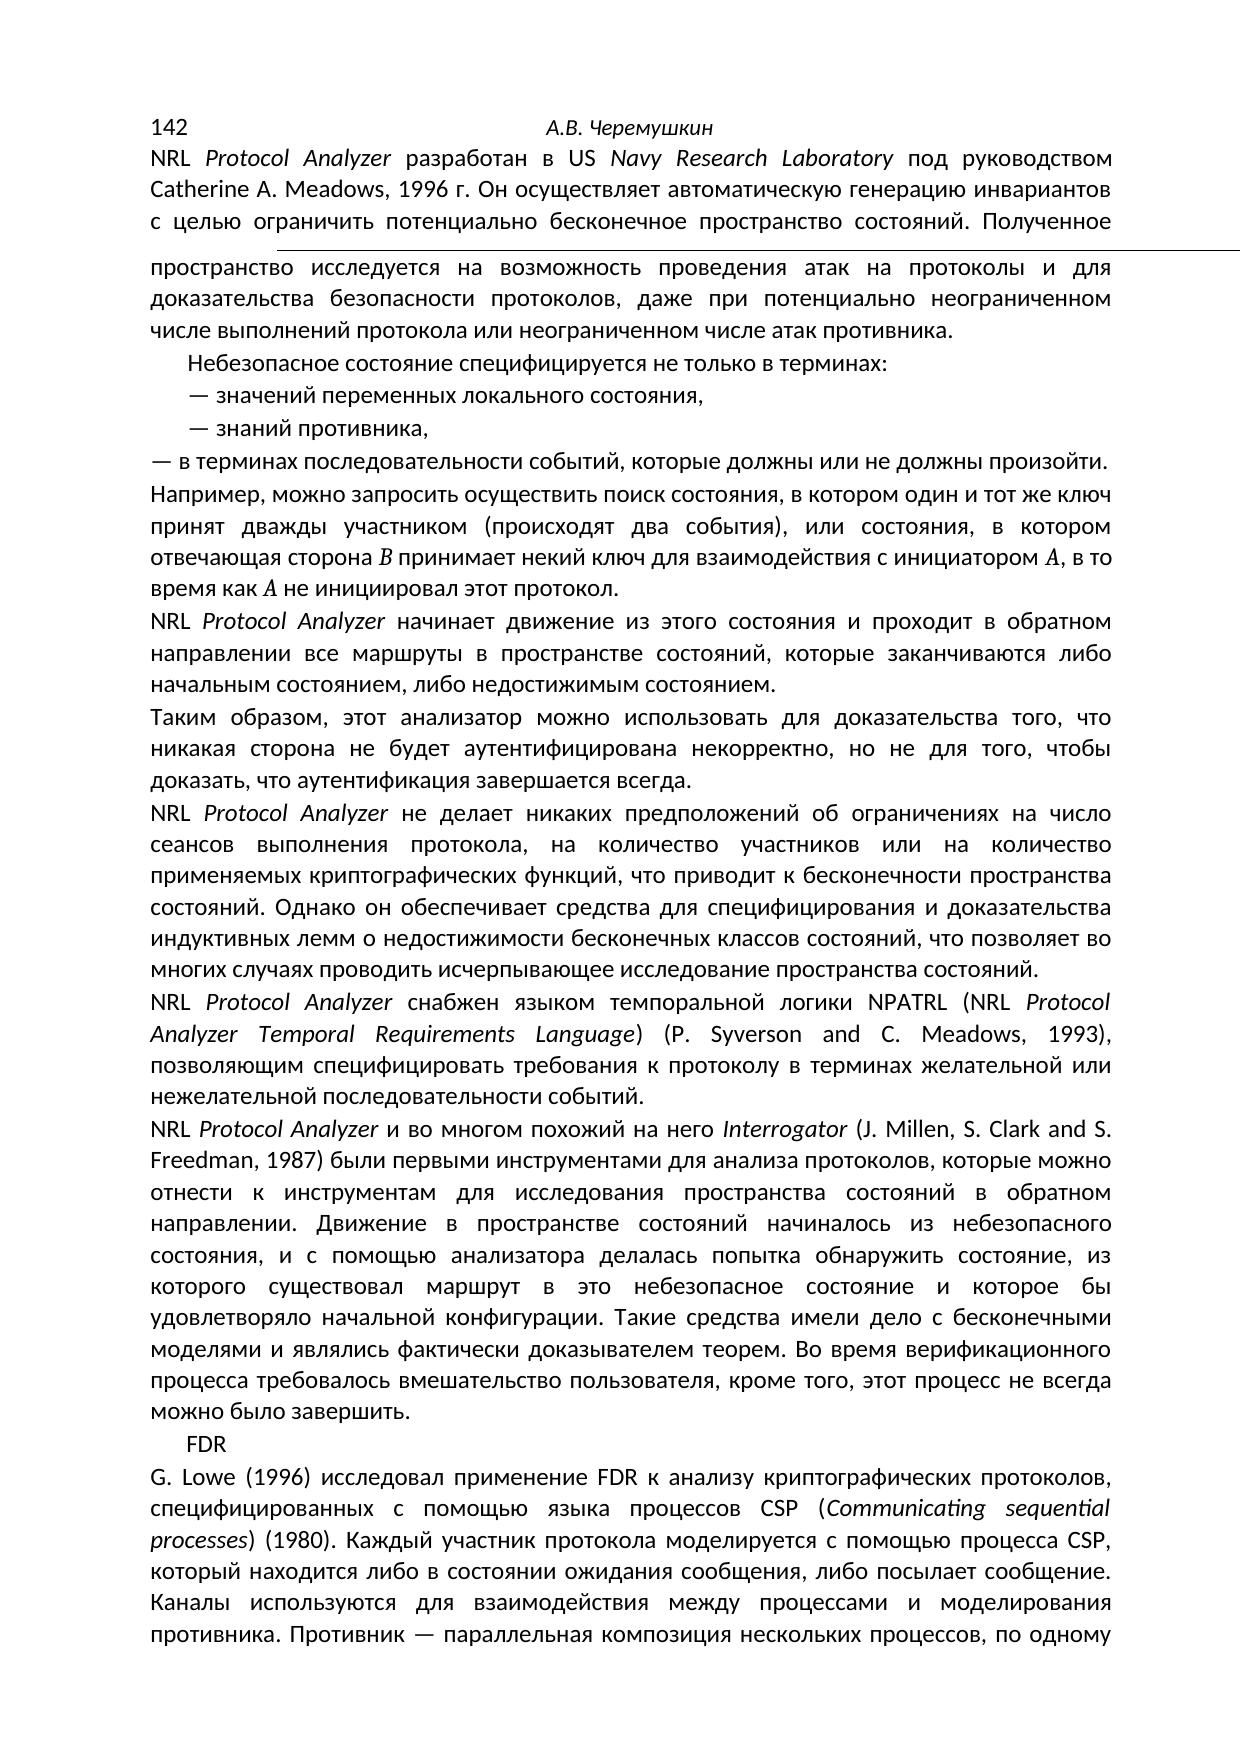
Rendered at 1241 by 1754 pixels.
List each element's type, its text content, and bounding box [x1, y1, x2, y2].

text NRL Protocol Analyzer разработан в US Navy Research Laboratory под руководством Catherine A. Meadows, 1996 г. Он осуществляет автоматическую генерацию инвариантов с целью ограничить потенциально бесконечное пространство состояний. Полученное пространство исследуется на возможность проведения атак на протоколы и для доказательства безопасности протоколов, даже при потенциально неограниченном числе выполнений протокола или неограниченном числе атак противника. [150, 142, 1113, 344]
text NRL Protocol Analyzer и во многом похожий на него Interrogator (J. Millen, S. Clark and S. Freedman, 1987) были первыми инструментами для анализа протоколов, которые можно отнести к инструментам для исследования пространства состояний в обратном направлении. Движение в пространстве состояний начиналось из небезопасного состояния, и с помощью анализатора делалась попытка обнаружить состояние, из которого существовал маршрут в это небезопасное состояние и которое бы удовлетворяло начальной конфигурации. Такие средства имели дело с бесконечными моделями и являлись фактически доказывателем теорем. Во время верификационного процесса требовалось вмешательство пользователя, кроме того, этот процесс не всегда можно было завершить. [150, 1113, 1113, 1426]
text — знаний противника, [187, 413, 1113, 443]
text — значений переменных локального состояния, [187, 380, 1113, 410]
text NRL Protocol Analyzer снабжен языком темпоральной логики NPATRL (NRL Protocol Analyzer Temporal Requirements Language) (P. Syverson and C. Meadows, 1993), позволяющим специфицировать требования к протоколу в терминах желательной или нежелательной последовательности событий. [150, 986, 1113, 1111]
text NRL Protocol Analyzer не делает никаких предположений об ограничениях на число сеансов выполнения протокола, на количество участников или на количество применяемых криптографических функций, что приводит к бесконечности пространства состояний. Однако он обеспечивает средства для специфицирования и доказательства индуктивных лемм о недостижимости бесконечных классов состояний, что позволяет во многих случаях проводить исчерпывающее исследование пространства состояний. [150, 797, 1113, 984]
text G. Lowe (1996) исследовал применение FDR к анализу криптографических протоколов, специфицированных с помощью языка процессов CSP (Communicating sequential processes) (1980). Каждый участник протокола моделируется с помощью процесса CSP, который находится либо в состоянии ожидания сообщения, либо посылает сообщение. Каналы используются для взаимодействия между процессами и моделирования противника. Противник — параллельная композиция нескольких процессов, по одному [150, 1461, 1113, 1648]
text Например, можно запросить осуществить поиск состояния, в котором один и тот же ключ принят дважды участником (происходят два события), или состояния, в котором отвечающая сторона B принимает некий ключ для взаимодействия с инициатором A, в то время как A не инициировал этот протокол. [150, 478, 1113, 603]
text NRL Protocol Analyzer начинает движение из этого состояния и проходит в обратном направлении все маршруты в пространстве состояний, которые заканчиваются либо начальным состоянием, либо недостижимым состоянием. [150, 605, 1113, 699]
text — в терминах последовательности событий, которые должны или не должны произойти. [150, 446, 1113, 476]
text Таким образом, этот анализатор можно использовать для доказательства того, что никакая сторона не будет аутентифицирована некорректно, но не для того, чтобы доказать, что аутентификация завершается всегда. [150, 701, 1113, 794]
text Небезопасное состояние специфицируется не только в терминах: [187, 347, 1113, 377]
text FDR [186, 1428, 956, 1459]
